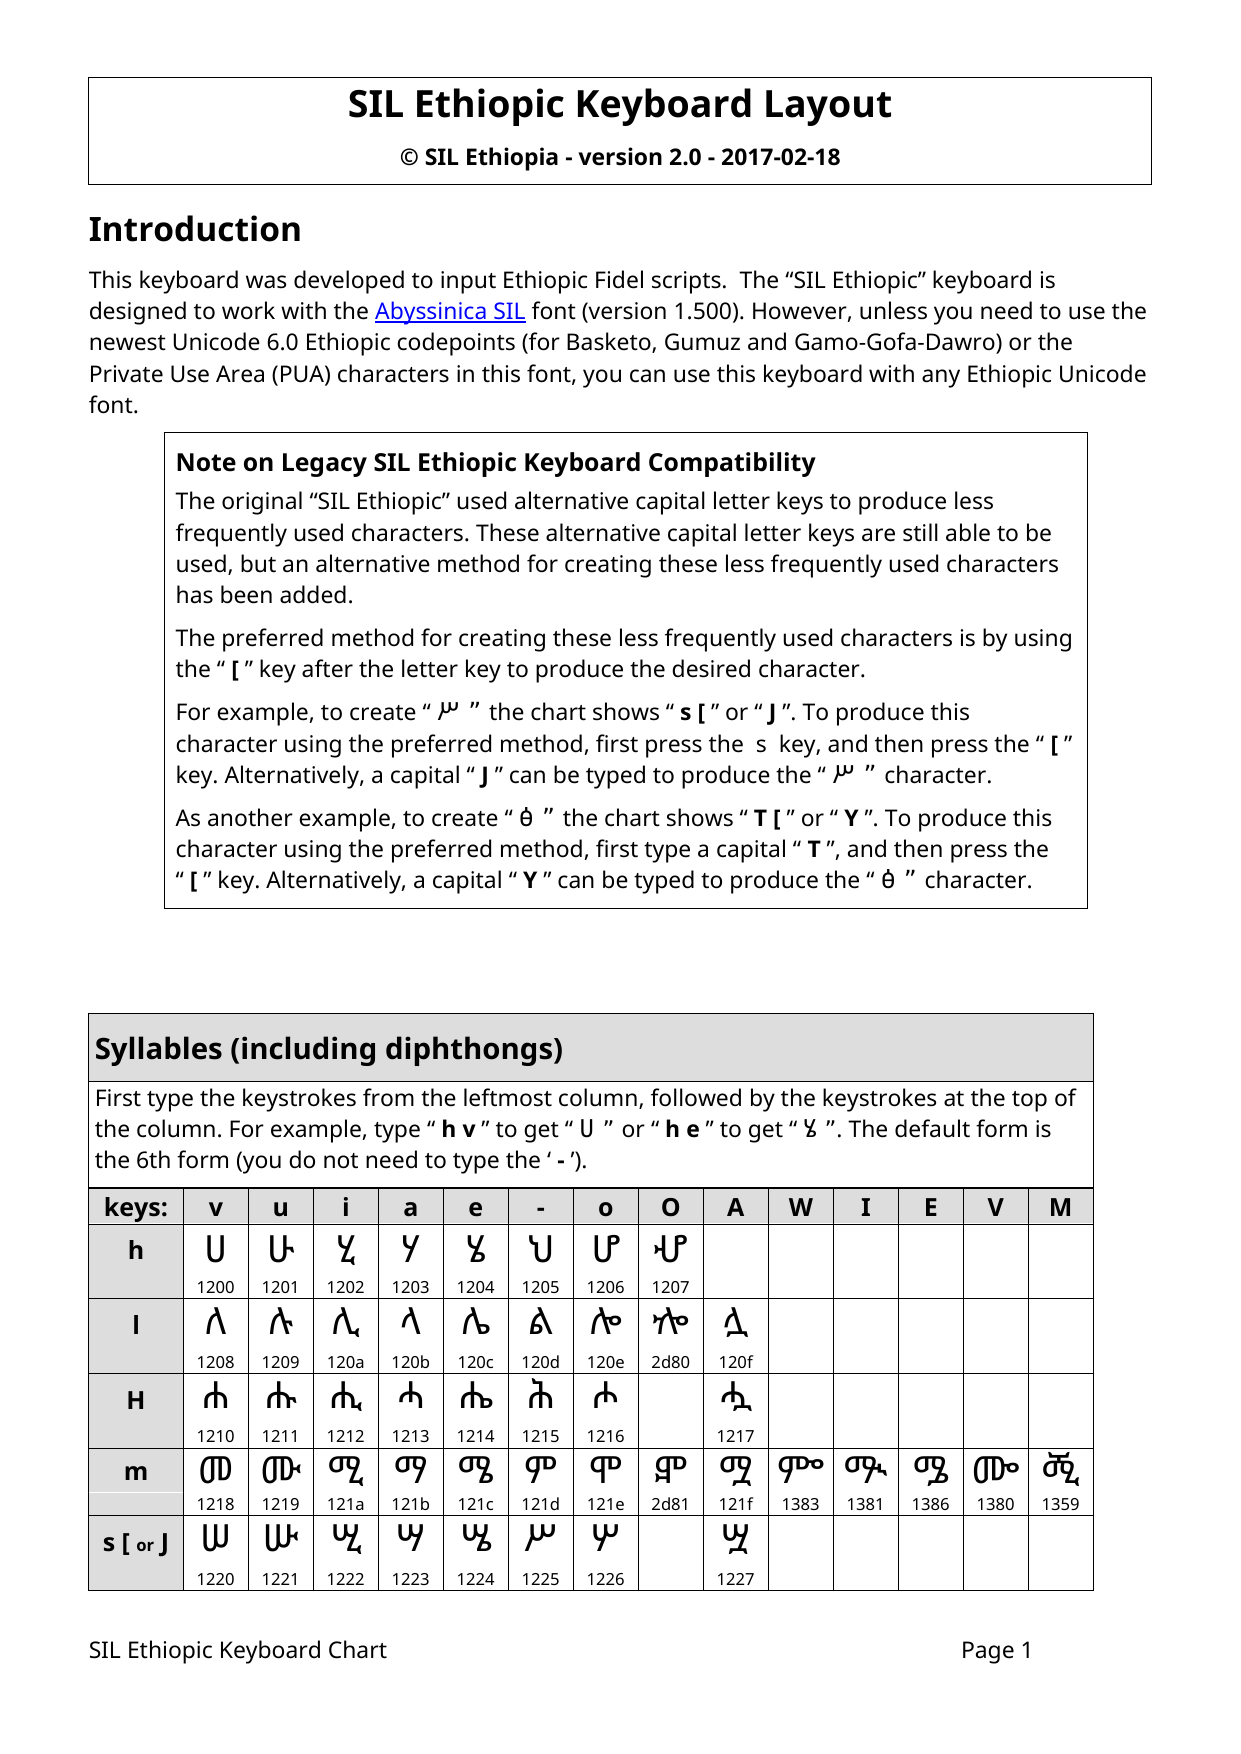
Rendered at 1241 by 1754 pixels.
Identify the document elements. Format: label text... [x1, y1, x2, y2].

table_cell 1202 [314, 1276, 378, 1298]
table_cell [89, 1493, 183, 1515]
table_header M [1029, 1189, 1093, 1223]
table_cell [1029, 1299, 1093, 1350]
table_cell 1215 [509, 1425, 573, 1448]
table_header A [704, 1189, 768, 1223]
table_cell [834, 1299, 898, 1350]
table_cell 120c [444, 1350, 508, 1373]
table_cell ᎃ [769, 1449, 833, 1492]
table_header Syllables (including diphthongs) [89, 1014, 1093, 1081]
table_header a [379, 1189, 443, 1223]
table_cell [899, 1425, 963, 1448]
table_cell 1212 [314, 1425, 378, 1448]
table_cell [834, 1516, 898, 1567]
table_cell [1029, 1225, 1093, 1276]
table_cell [964, 1516, 1028, 1567]
table_cell [964, 1350, 1028, 1373]
table_cell [964, 1276, 1028, 1298]
table_cell ሦ [574, 1516, 638, 1567]
table_cell [89, 1276, 183, 1298]
table_cell 1200 [184, 1276, 248, 1298]
table_cell 1205 [509, 1276, 573, 1298]
table_cell 120a [314, 1350, 378, 1373]
table_cell ሥ [509, 1516, 573, 1567]
table_cell [639, 1567, 703, 1590]
table_cell [769, 1425, 833, 1448]
table_cell [1029, 1567, 1093, 1590]
table_cell [834, 1425, 898, 1448]
table_cell l [89, 1299, 183, 1350]
table_header E [899, 1189, 963, 1223]
table_cell 1223 [379, 1567, 443, 1590]
table_cell [89, 1567, 183, 1590]
table_cell 121f [704, 1493, 768, 1515]
table_cell [899, 1299, 963, 1350]
table_cell መ [184, 1449, 248, 1492]
table_cell 1383 [769, 1493, 833, 1515]
table_cell ሐ [184, 1374, 248, 1425]
table_cell 1221 [249, 1567, 313, 1590]
table_cell 1209 [249, 1350, 313, 1373]
table_cell ሕ [509, 1374, 573, 1425]
table_cell ል [509, 1299, 573, 1350]
table_cell 2d81 [639, 1493, 703, 1515]
table_header SIL Ethiopic Keyboard Layout © SIL Ethiopia - version 2.0 - 2017-02-18 [89, 78, 1151, 184]
table_header e [444, 1189, 508, 1223]
table_cell ሟ [704, 1449, 768, 1492]
table_header keys: [89, 1189, 183, 1223]
table_header v [184, 1189, 248, 1223]
table_cell ሜ [444, 1449, 508, 1492]
table_cell First type the keystrokes from the leftmost column, followed by the keystrokes at the top of the column. For example, type “ h v ” to get “ ሀ ” or “ h e ” to get “ ሄ ”. The default form is the 6th form (you do not need to type the ‘ - ’). [89, 1082, 1093, 1187]
table_cell 1224 [444, 1567, 508, 1590]
table_cell 2d80 [639, 1350, 703, 1373]
table_cell 121b [379, 1493, 443, 1515]
table_cell ሊ [314, 1299, 378, 1350]
table_cell ᎁ [834, 1449, 898, 1492]
table_cell [964, 1425, 1028, 1448]
table_cell [639, 1425, 703, 1448]
table_cell [89, 1425, 183, 1448]
table_cell 1208 [184, 1350, 248, 1373]
table_cell 1380 [964, 1493, 1028, 1515]
table_cell 121d [509, 1493, 573, 1515]
table_cell 1227 [704, 1567, 768, 1590]
table_cell ሣ [379, 1516, 443, 1567]
table_cell 1220 [184, 1567, 248, 1590]
table_header Note on Legacy SIL Ethiopic Keyboard Compatibility The original “SIL Ethiopic” used alternative capital letter keys to produce less frequently used characters. These alternative capital letter keys are still able to be used, but an alternative method for creating these less frequently used characters has been added. The preferred method for creating these less frequently used characters is by using the “ [ ” key after the letter key to produce the desired character. For example, to create “ ሥ ” the chart shows “ s [ ” or “ J ”. To produce this character using the preferred method, first press the s key, and then press the “ [ ” key. Alternatively, a capital “ J ” can be typed to produce the “ ሥ ” character. As another example, to create “ ፅ ” the chart shows “ T [ ” or “ Y ”. To produce this character using the preferred method, first type a capital “ T ”, and then press the “ [ ” key. Alternatively, a capital “ Y ” can be typed to produce the “ ፅ ” character. [165, 433, 1087, 907]
table_cell ላ [379, 1299, 443, 1350]
table_cell ሎ [574, 1299, 638, 1350]
table_cell [899, 1225, 963, 1276]
table_cell 1207 [639, 1276, 703, 1298]
table_cell [964, 1374, 1028, 1425]
table_cell ሓ [379, 1374, 443, 1425]
table_cell ሄ [444, 1225, 508, 1276]
table_cell ሒ [314, 1374, 378, 1425]
table_cell ᎀ [964, 1449, 1028, 1492]
table_cell ሉ [249, 1299, 313, 1350]
table_cell [639, 1374, 703, 1425]
table_cell [899, 1374, 963, 1425]
table_cell m [89, 1449, 183, 1492]
table_cell 121e [574, 1493, 638, 1515]
table_header o [574, 1189, 638, 1223]
table_cell ማ [379, 1449, 443, 1492]
table_cell [834, 1225, 898, 1276]
table_cell [834, 1374, 898, 1425]
table_cell [1029, 1350, 1093, 1373]
table_cell ሧ [704, 1516, 768, 1567]
table_cell ᎂ [899, 1449, 963, 1492]
table_header - [509, 1189, 573, 1223]
table_cell [964, 1567, 1028, 1590]
table_cell ሆ [574, 1225, 638, 1276]
table_cell ሀ [184, 1225, 248, 1276]
table_cell [1029, 1276, 1093, 1298]
table_cell [769, 1225, 833, 1276]
table_header W [769, 1189, 833, 1223]
table_cell ሇ [639, 1225, 703, 1276]
table_cell ሔ [444, 1374, 508, 1425]
table_cell ለ [184, 1299, 248, 1350]
table_cell ሙ [249, 1449, 313, 1492]
table_cell 120e [574, 1350, 638, 1373]
table_cell [769, 1516, 833, 1567]
table_cell ህ [509, 1225, 573, 1276]
table_cell 1214 [444, 1425, 508, 1448]
table_cell ሃ [379, 1225, 443, 1276]
table_cell 1225 [509, 1567, 573, 1590]
table_cell 1203 [379, 1276, 443, 1298]
table_cell [769, 1276, 833, 1298]
table_cell 1211 [249, 1425, 313, 1448]
table_header I [834, 1189, 898, 1223]
table_cell [964, 1299, 1028, 1350]
table_cell H [89, 1374, 183, 1425]
table_cell 1217 [704, 1425, 768, 1448]
table_cell 1204 [444, 1276, 508, 1298]
table_cell ሏ [704, 1299, 768, 1350]
table_cell 1213 [379, 1425, 443, 1448]
table_header O [639, 1189, 703, 1223]
table_cell ፙ [1029, 1449, 1093, 1492]
table_cell [1029, 1516, 1093, 1567]
table_cell [769, 1567, 833, 1590]
table_cell 120f [704, 1350, 768, 1373]
subtitle Introduction [88, 206, 1152, 251]
table_cell ሁ [249, 1225, 313, 1276]
table_cell [964, 1225, 1028, 1276]
table_cell [89, 1350, 183, 1373]
table_cell 1206 [574, 1276, 638, 1298]
table_cell 1210 [184, 1425, 248, 1448]
table_cell 120d [509, 1350, 573, 1373]
table_cell ⶁ [639, 1449, 703, 1492]
table_cell ሂ [314, 1225, 378, 1276]
table_cell [899, 1567, 963, 1590]
table_cell [1029, 1425, 1093, 1448]
table_cell [1029, 1374, 1093, 1425]
table_cell ሖ [574, 1374, 638, 1425]
table_cell 1219 [249, 1493, 313, 1515]
table_cell [834, 1567, 898, 1590]
table_header V [964, 1189, 1028, 1223]
table_cell [834, 1276, 898, 1298]
table_cell ሠ [184, 1516, 248, 1567]
table_cell [899, 1516, 963, 1567]
table_cell s [ or J [89, 1516, 183, 1567]
table_cell ሤ [444, 1516, 508, 1567]
table_cell [769, 1350, 833, 1373]
table_cell 1222 [314, 1567, 378, 1590]
table_cell 1216 [574, 1425, 638, 1448]
table_cell [704, 1225, 768, 1276]
table_cell ሢ [314, 1516, 378, 1567]
table_cell [769, 1299, 833, 1350]
table_cell ⶀ [639, 1299, 703, 1350]
table_cell 1218 [184, 1493, 248, 1515]
table_cell [769, 1374, 833, 1425]
table_cell [899, 1276, 963, 1298]
table_cell 121c [444, 1493, 508, 1515]
table_cell ሚ [314, 1449, 378, 1492]
table_cell ሞ [574, 1449, 638, 1492]
text This keyboard was developed to input Ethiopic Fidel scripts. The “SIL Ethiopic” keyboard is designed to work with the Abyssinica SIL font (version 1.500). However, unless you need to use the newest Unicode 6.0 Ethiopic codepoints (for Basketo, Gumuz and Gamo-Gofa-Dawro) or the Private Use Area (PUA) characters in this font, you can use this keyboard with any Ethiopic Unicode font. [88, 264, 1152, 420]
table_cell 121a [314, 1493, 378, 1515]
table_cell 120b [379, 1350, 443, 1373]
table_cell 1201 [249, 1276, 313, 1298]
table_cell 1359 [1029, 1493, 1093, 1515]
table_cell ም [509, 1449, 573, 1492]
table_header i [314, 1189, 378, 1223]
table_cell [834, 1350, 898, 1373]
table_cell 1386 [899, 1493, 963, 1515]
table_cell ሡ [249, 1516, 313, 1567]
table_header u [249, 1189, 313, 1223]
table_cell [899, 1350, 963, 1373]
table_cell [639, 1516, 703, 1567]
table_cell [704, 1276, 768, 1298]
table_cell 1226 [574, 1567, 638, 1590]
table_cell ሌ [444, 1299, 508, 1350]
table_cell h [89, 1225, 183, 1276]
table_cell ሗ [704, 1374, 768, 1425]
table_cell ሑ [249, 1374, 313, 1425]
table_cell 1381 [834, 1493, 898, 1515]
